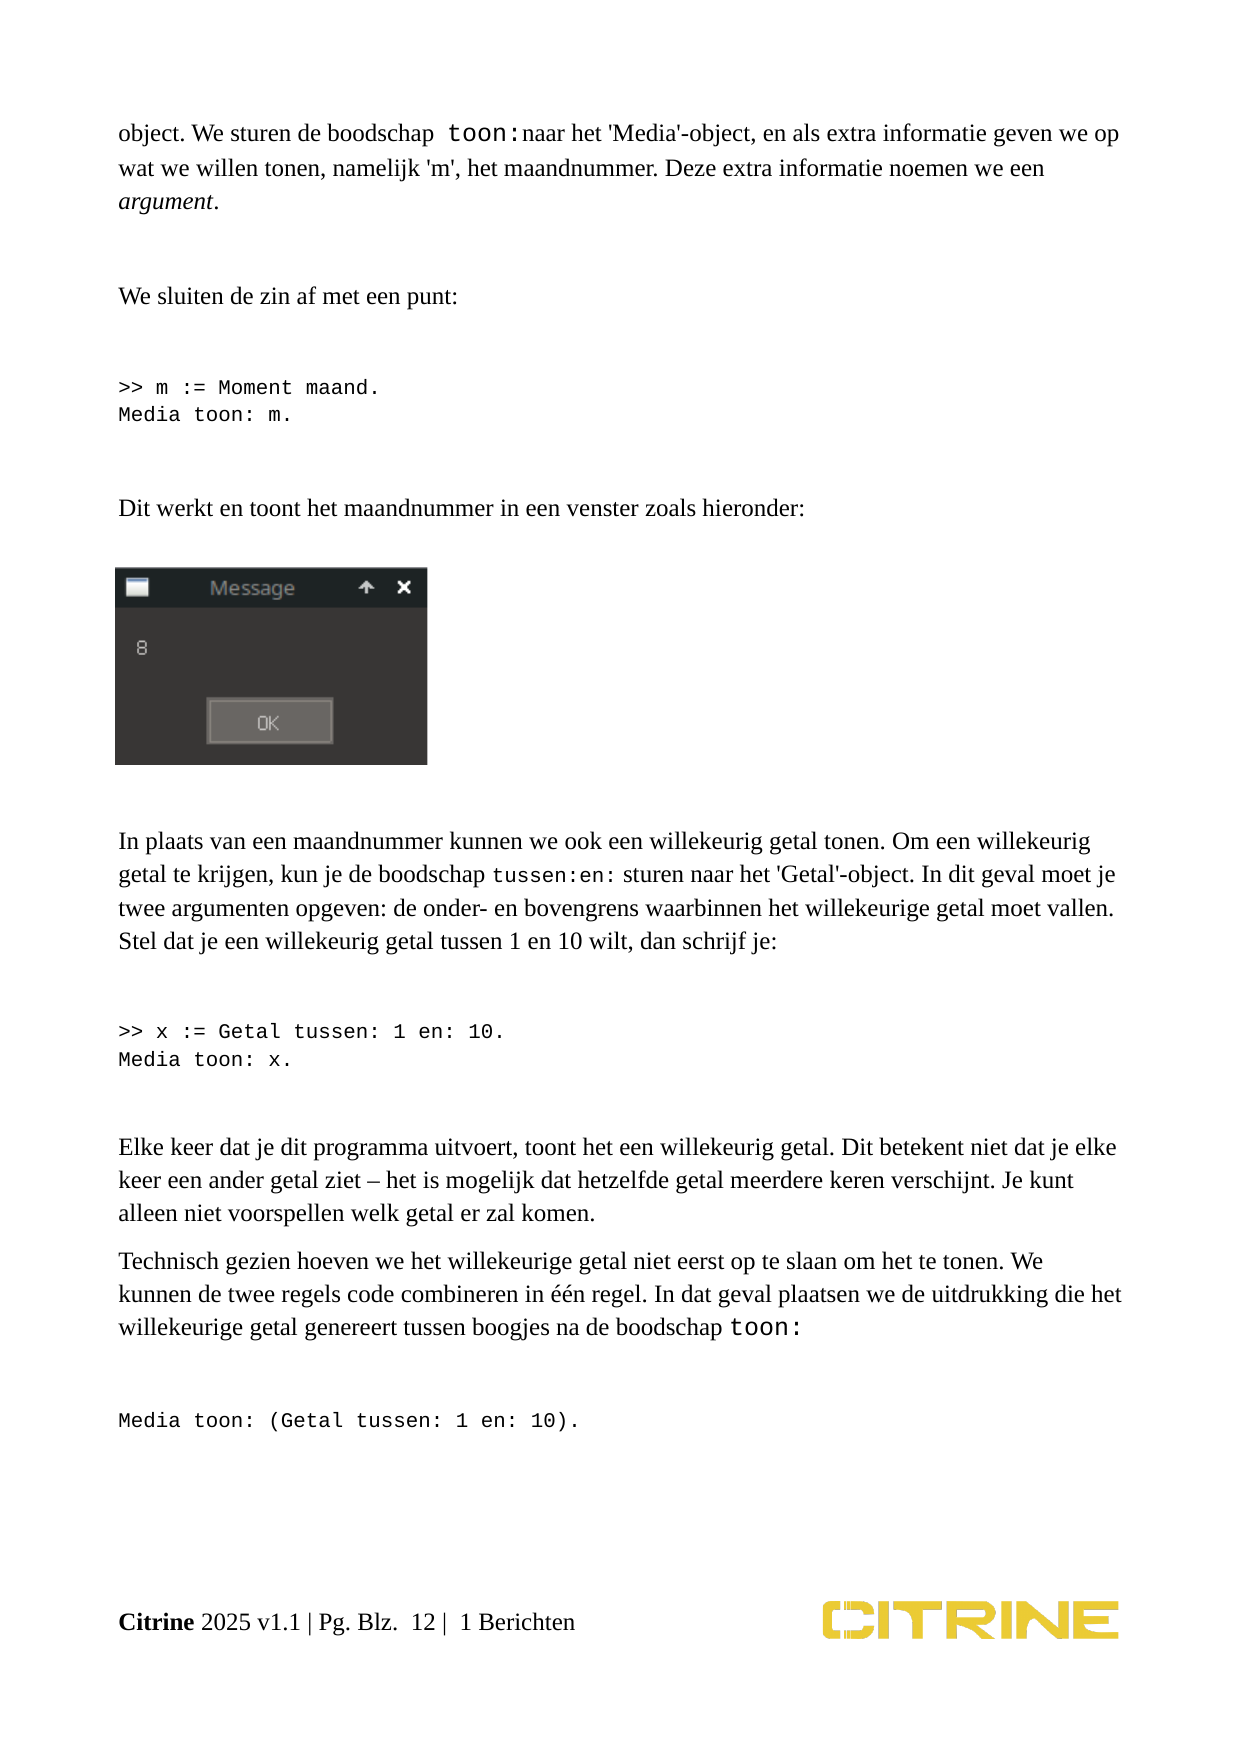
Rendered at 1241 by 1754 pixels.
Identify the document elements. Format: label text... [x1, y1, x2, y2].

picture [822, 1601, 1119, 1639]
text >> x := Getal tussen: 1 en: 10. Media toon: x. [118, 1022, 1122, 1072]
picture [115, 567, 428, 765]
text >> m := Moment maand. Media toon: m. [118, 377, 1122, 427]
text Technisch gezien hoeven we het willekeurige getal niet eerst op te slaan om het te tonen. We kunnen de twee regels code combineren in één regel. In dat geval plaatsen we de uitdrukking die het willekeurige getal genereert tussen boogjes na de boodschap toon: [118, 1246, 1122, 1343]
text Elke keer dat je dit programma uitvoert, toont het een willekeurig getal. Dit betekent niet dat je elke keer een ander getal ziet – het is mogelijk dat hetzelfde getal meerdere keren verschijnt. Je kunt alleen niet voorspellen welk getal er zal komen. [118, 1132, 1122, 1227]
text object. We sturen de boodschap toon:naar het 'Media'-object, en als extra informatie geven we op wat we willen tonen, namelijk 'm', het maandnummer. Deze extra informatie noemen we een argument. [118, 118, 1122, 215]
text Dit werkt en toont het maandnummer in een venster zoals hieronder: [118, 493, 1122, 522]
text Media toon: (Getal tussen: 1 en: 10). [118, 1409, 1122, 1433]
text We sluiten de zin af met een punt: [118, 281, 1122, 310]
text In plaats van een maandnummer kunnen we ook een willekeurig getal tonen. Om een willekeurig getal te krijgen, kun je de boodschap tussen:en: sturen naar het 'Getal'-object. In dit geval moet je twee argumenten opgeven: de onder- en bovengrens waarbinnen het willekeurige getal moet vallen. Stel dat je een willekeurig getal tussen 1 en 10 wilt, dan schrijf je: [118, 826, 1122, 955]
